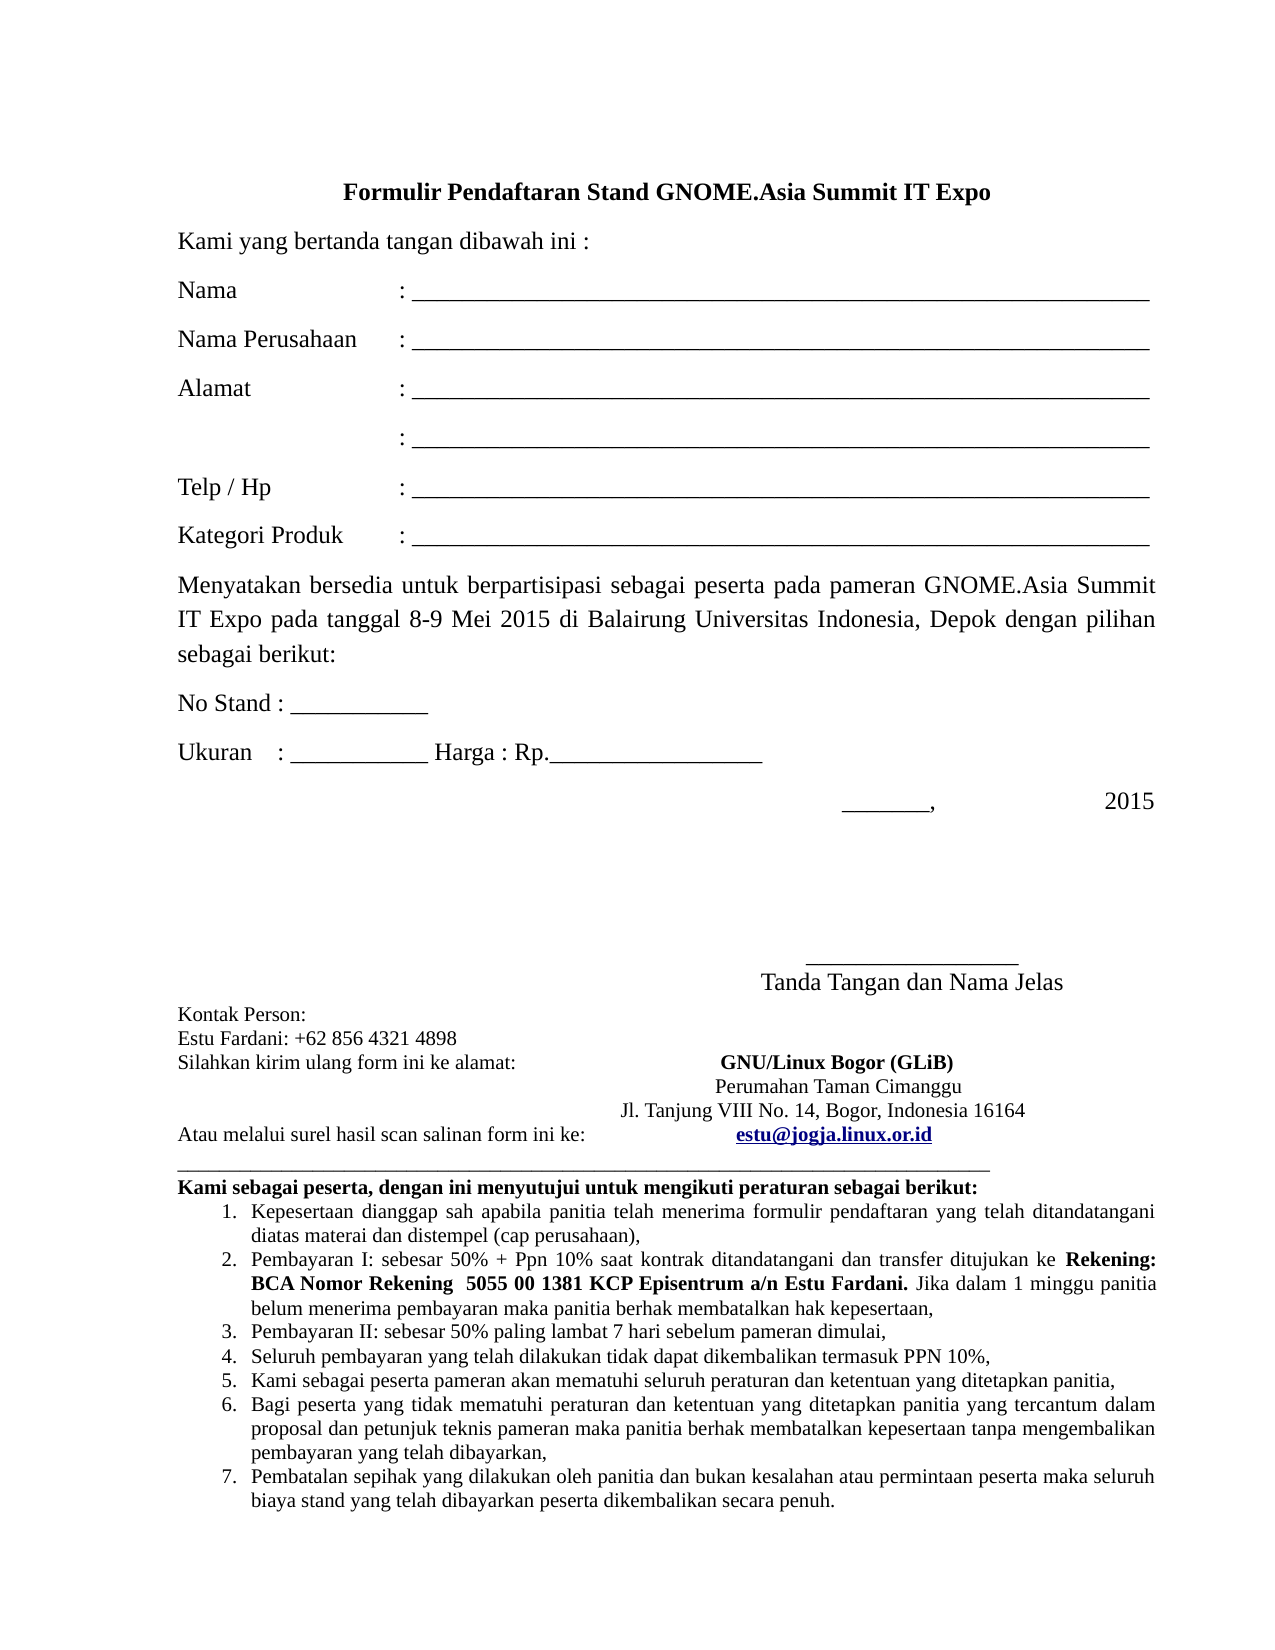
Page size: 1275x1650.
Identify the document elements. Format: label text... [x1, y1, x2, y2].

text Estu Fardani: +62 856 4321 4898 [177, 1026, 1157, 1050]
text Telp / Hp : ___________________________________________________________ [177, 472, 1157, 500]
text No Stand : ___________ [177, 688, 1157, 716]
list Pembayaran II: sebesar 50% paling lambat 7 hari sebelum pameran dimulai, [221, 1319, 1157, 1343]
text ______________________________________________________________________________ [177, 1146, 1157, 1175]
text Formulir Pendaftaran Stand GNOME.Asia Summit IT Expo [177, 177, 1157, 206]
text Silahkan kirim ulang form ini ke alamat: GNU/Linux Bogor (GLiB) [177, 1050, 1157, 1074]
text Atau melalui surel hasil scan salinan form ini ke: estu@jogja.linux.or.id [177, 1122, 1157, 1146]
text Alamat : ___________________________________________________________ [177, 373, 1157, 402]
list Bagi peserta yang tidak mematuhi peraturan dan ketentuan yang ditetapkan panitia yang tercantum dalam proposal dan petunjuk teknis pameran maka panitia berhak membatalkan kepesertaan tanpa mengembalikan pembayaran yang telah dibayarkan, [221, 1392, 1157, 1464]
list Kepesertaan dianggap sah apabila panitia telah menerima formulir pendaftaran yang telah ditandatangani diatas materai dan distempel (cap perusahaan), [221, 1199, 1157, 1247]
text Kategori Produk : ___________________________________________________________ [177, 521, 1157, 549]
list Pembatalan sepihak yang dilakukan oleh panitia dan bukan kesalahan atau permintaan peserta maka seluruh biaya stand yang telah dibayarkan peserta dikembalikan secara penuh. [221, 1464, 1157, 1512]
list Kami sebagai peserta pameran akan mematuhi seluruh peraturan dan ketentuan yang ditetapkan panitia, [221, 1368, 1157, 1392]
text Kami sebagai peserta, dengan ini menyutujui untuk mengikuti peraturan sebagai berikut: [177, 1175, 1157, 1199]
table_header [177, 835, 667, 1002]
text Jl. Tanjung VIII No. 14, Bogor, Indonesia 16164 [177, 1098, 1157, 1122]
text : ___________________________________________________________ [177, 422, 1157, 451]
text Kontak Person: [177, 1002, 1157, 1026]
text Menyatakan bersedia untuk berpartisipasi sebagai peserta pada pameran GNOME.Asia Summit IT Expo pada tanggal 8-9 Mei 2015 di Balairung Universitas Indonesia, Depok dengan pilihan sebagai berikut: [177, 570, 1157, 667]
text Nama Perusahaan : ___________________________________________________________ [177, 324, 1157, 353]
list Pembayaran I: sebesar 50% + Ppn 10% saat kontrak ditandatangani dan transfer ditujukan ke Rekening: BCA Nomor Rekening 5055 00 1381 KCP Episentrum a/n Estu Fardani. Jika dalam 1 minggu panitia belum menerima pembayaran maka panitia berhak membatalkan hak kepesertaan, [221, 1247, 1157, 1319]
list Seluruh pembayaran yang telah dilakukan tidak dapat dikembalikan termasuk PPN 10%, [221, 1343, 1157, 1368]
text _______, 2015 [177, 786, 1157, 814]
text Perumahan Taman Cimanggu [177, 1074, 1157, 1098]
text Ukuran : ___________ Harga : Rp._________________ [177, 737, 1157, 766]
text Nama : ___________________________________________________________ [177, 275, 1157, 304]
text Kami yang bertanda tangan dibawah ini : [177, 226, 1157, 255]
table_header _________________ Tanda Tangan dan Nama Jelas [667, 835, 1157, 1002]
